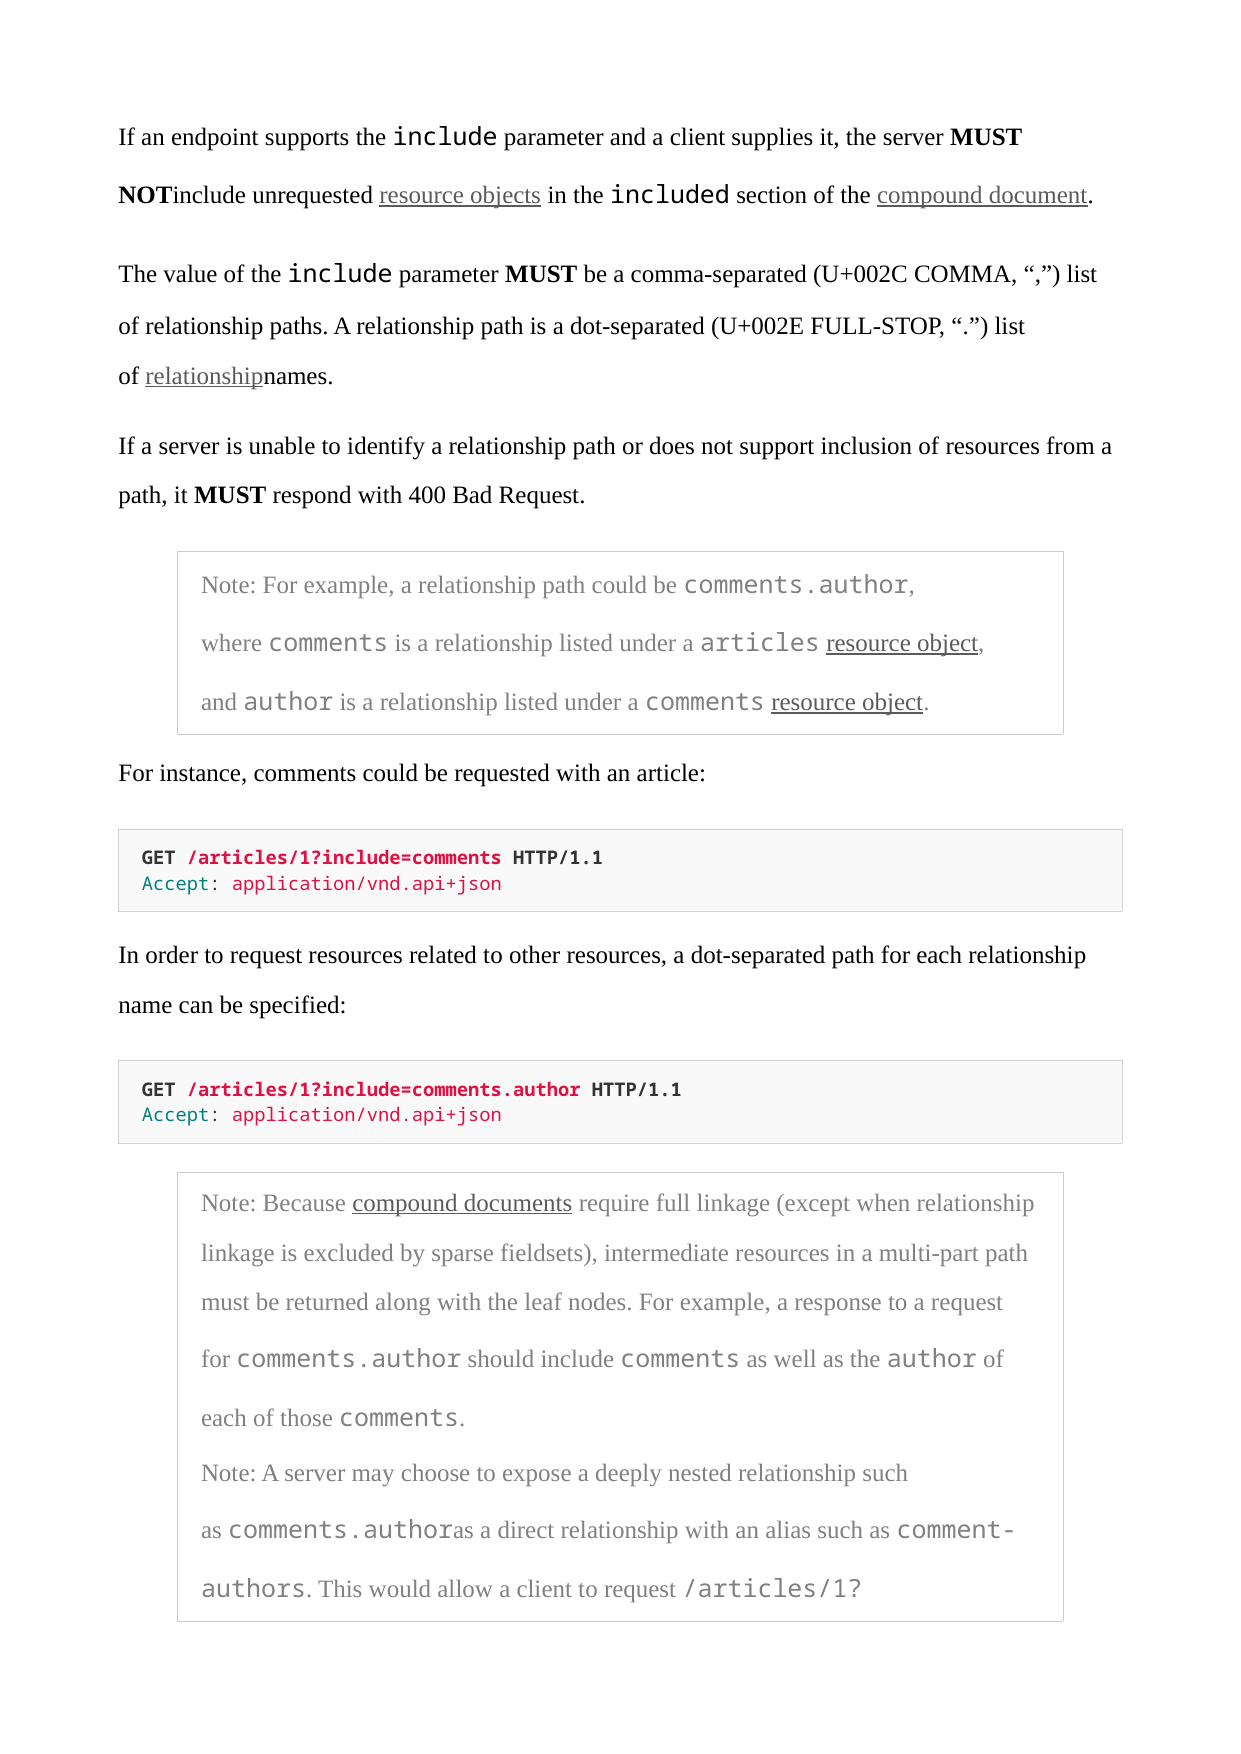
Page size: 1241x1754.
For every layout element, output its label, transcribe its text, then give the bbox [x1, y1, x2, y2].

text GET /articles/1?include=comments HTTP/1.1 [119, 830, 1122, 854]
text Note: Because compound documents require full linkage (except when relationship linkage is excluded by sparse fieldsets), intermediate resources in a multi-part path must be returned along with the leaf nodes. For example, a response to a request for comments.author should include comments as well as the author of each of those comments. [178, 1173, 1063, 1434]
text In order to request resources related to other resources, a dot-separated path for each relationship name can be specified: [118, 941, 1122, 1019]
text GET /articles/1?include=comments.author HTTP/1.1 [119, 1061, 1122, 1086]
text The value of the include parameter MUST be a comma-separated (U+002C COMMA, “,”) list of relationship paths. A relationship path is a dot-separated (U+002E FULL-STOP, “.”) list of relationshipnames. [118, 256, 1122, 389]
text If an endpoint supports the include parameter and a client supplies it, the server MUST NOTinclude unrequested resource objects in the included section of the compound document. [118, 118, 1122, 211]
text For instance, comments could be requested with an article: [118, 758, 1122, 787]
text If a server is unable to identify a relationship path or does not support inclusion of resources from a path, it MUST respond with 400 Bad Request. [118, 431, 1122, 509]
text Accept: application/vnd.api+json [119, 1086, 1122, 1143]
text Note: A server may choose to expose a deeply nested relationship such as comments.authoras a direct relationship with an alias such as comment-authors. This would allow a client to request /articles/1? [178, 1443, 1063, 1621]
text Note: For example, a relationship path could be comments.author, where comments is a relationship listed under a articles resource object, and author is a relationship listed under a comments resource object. [178, 552, 1063, 734]
text Accept: application/vnd.api+json [119, 854, 1122, 911]
